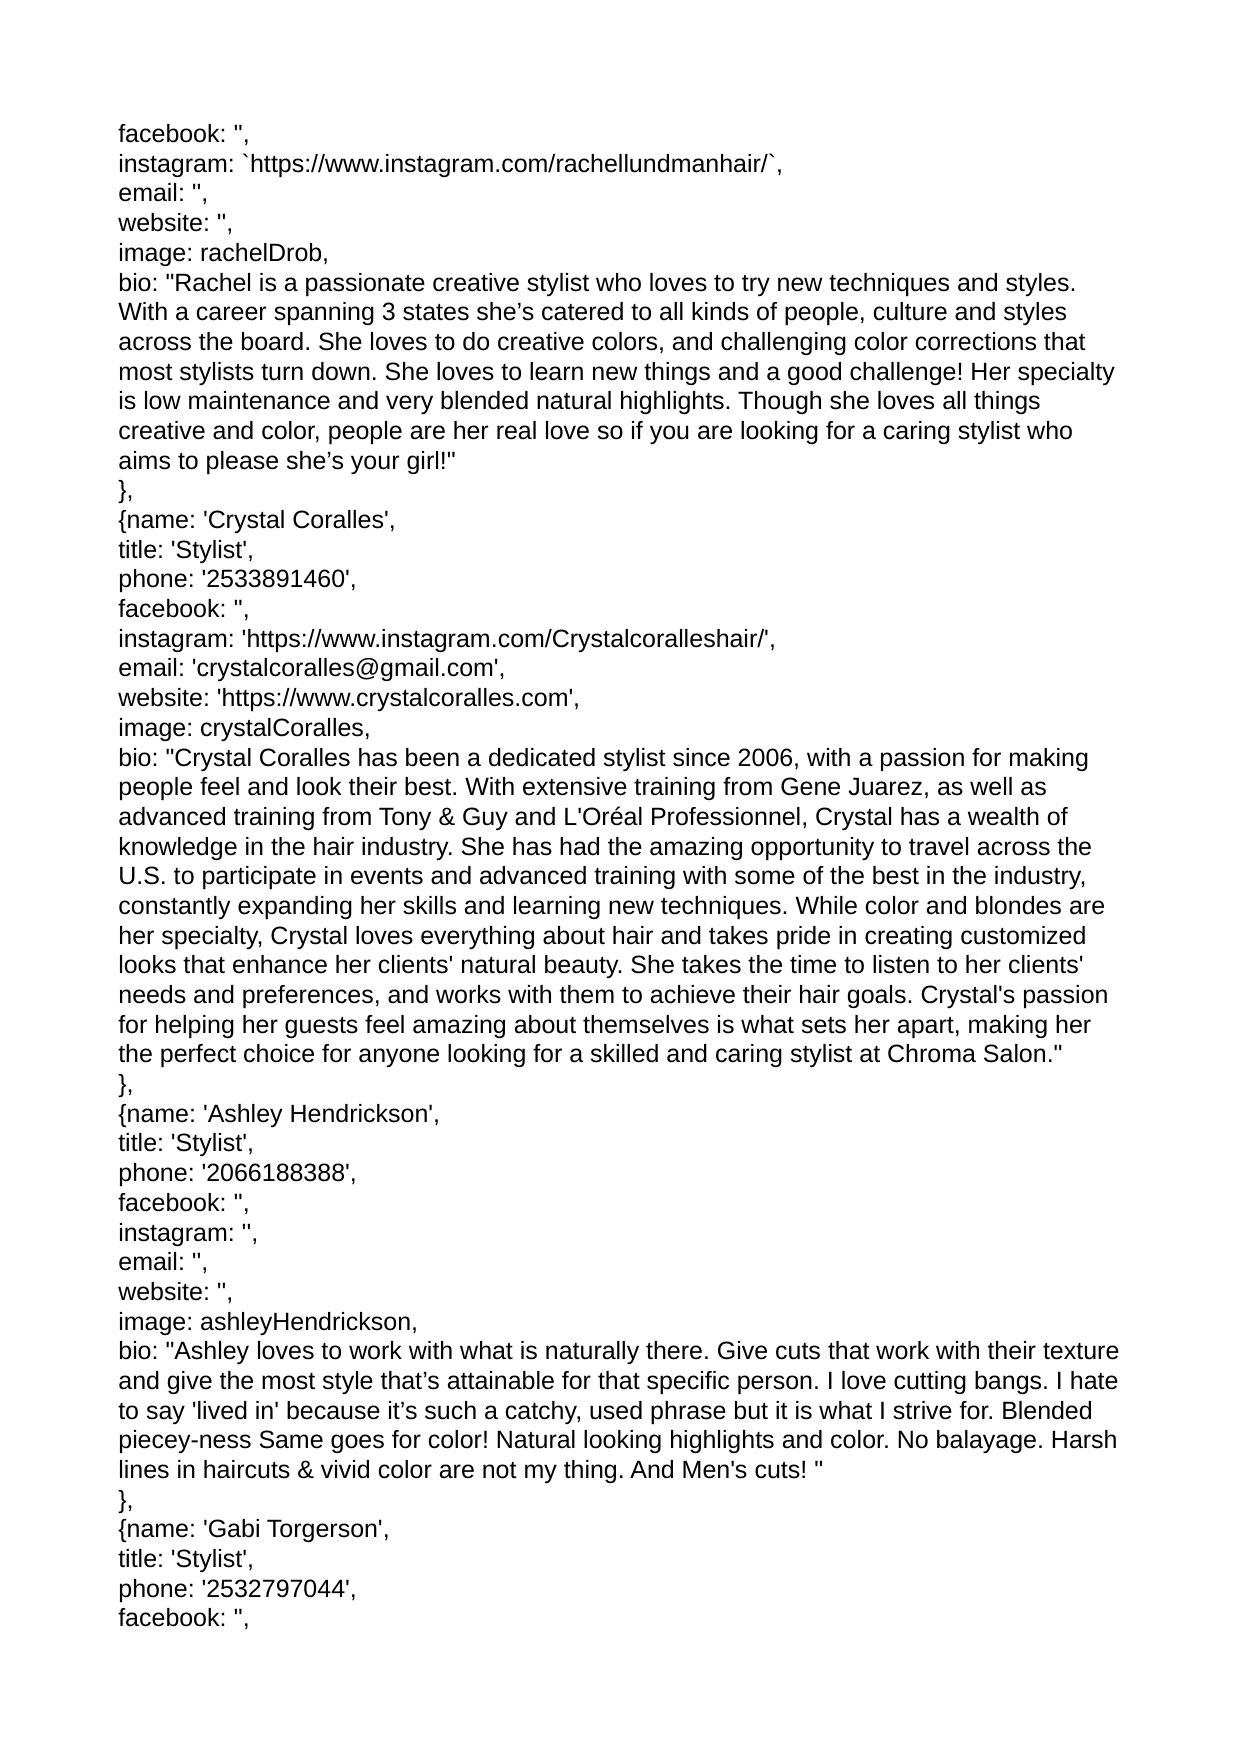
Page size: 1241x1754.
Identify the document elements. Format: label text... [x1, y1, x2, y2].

text image: ashleyHendrickson, [118, 1306, 1122, 1335]
text image: crystalCoralles, [118, 712, 1122, 742]
text {name: 'Gabi Torgerson', [118, 1513, 1122, 1543]
text }, [118, 474, 1122, 504]
text instagram: `https://www.instagram.com/rachellundmanhair/`, [118, 148, 1122, 177]
text facebook: '', [118, 1602, 1122, 1632]
text title: 'Stylist', [118, 1543, 1122, 1573]
text bio: "Rachel is a passionate creative stylist who loves to try new techniques and styles. With a career spanning 3 states she’s catered to all kinds of people, culture and styles across the board. She loves to do creative colors, and challenging color corrections that most stylists turn down. She loves to learn new things and a good challenge! Her specialty is low maintenance and very blended natural highlights. Though she loves all things creative and color, people are her real love so if you are looking for a caring stylist who aims to please she’s your girl!" [118, 267, 1122, 474]
text bio: "Crystal Coralles has been a dedicated stylist since 2006, with a passion for making people feel and look their best. With extensive training from Gene Juarez, as well as advanced training from Tony & Guy and L'Oréal Professionnel, Crystal has a wealth of knowledge in the hair industry. She has had the amazing opportunity to travel across the U.S. to participate in events and advanced training with some of the best in the industry, constantly expanding her skills and learning new techniques. While color and blondes are her specialty, Crystal loves everything about hair and takes pride in creating customized looks that enhance her clients' natural beauty. She takes the time to listen to her clients' needs and preferences, and works with them to achieve their hair goals. Crystal's passion for helping her guests feel amazing about themselves is what sets her apart, making her the perfect choice for anyone looking for a skilled and caring stylist at Chroma Salon." [118, 742, 1122, 1068]
text {name: 'Ashley Hendrickson', [118, 1098, 1122, 1127]
text website: 'https://www.crystalcoralles.com', [118, 682, 1122, 712]
text email: '', [118, 1246, 1122, 1276]
text }, [118, 1484, 1122, 1513]
text bio: "Ashley loves to work with what is naturally there. Give cuts that work with their texture and give the most style that’s attainable for that specific person. I love cutting bangs. I hate to say 'lived in' because it’s such a catchy, used phrase but it is what I strive for. Blended piecey-ness Same goes for color! Natural looking highlights and color. No balayage. Harsh lines in haircuts & vivid color are not my thing. And Men's cuts! " [118, 1335, 1122, 1484]
text }, [118, 1068, 1122, 1098]
text {name: 'Crystal Coralles', [118, 504, 1122, 534]
text facebook: '', [118, 593, 1122, 623]
text phone: '2066188388', [118, 1157, 1122, 1187]
text instagram: 'https://www.instagram.com/Crystalcoralleshair/', [118, 623, 1122, 652]
text title: 'Stylist', [118, 534, 1122, 563]
text facebook: '', [118, 1187, 1122, 1217]
text website: '', [118, 1276, 1122, 1306]
text phone: '2533891460', [118, 563, 1122, 593]
text website: '', [118, 207, 1122, 237]
text image: rachelDrob, [118, 237, 1122, 267]
text email: '', [118, 177, 1122, 207]
text facebook: '', [118, 118, 1122, 148]
text phone: '2532797044', [118, 1573, 1122, 1602]
text title: 'Stylist', [118, 1127, 1122, 1157]
text email: 'crystalcoralles@gmail.com', [118, 652, 1122, 682]
text instagram: '', [118, 1217, 1122, 1246]
